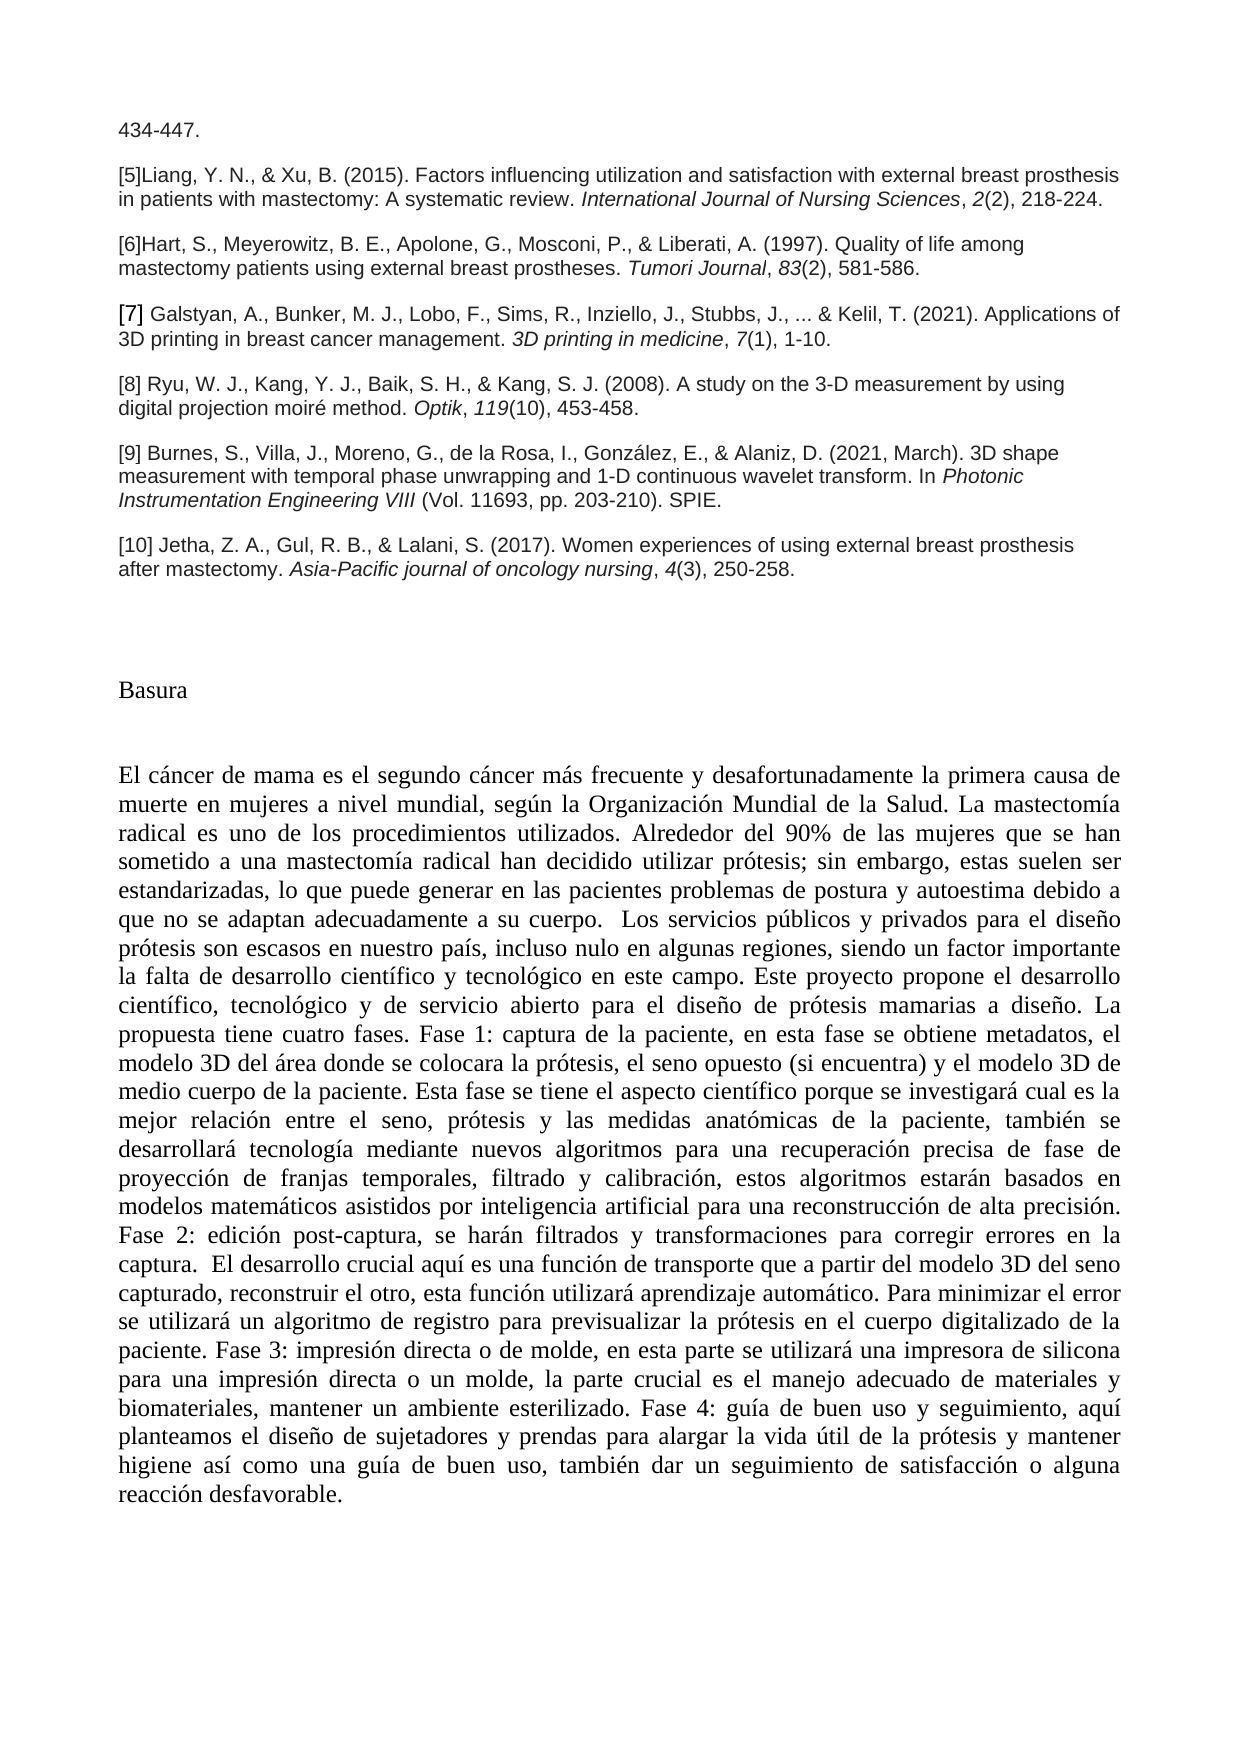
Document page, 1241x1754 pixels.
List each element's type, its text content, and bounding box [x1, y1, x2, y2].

text [9] Burnes, S., Villa, J., Moreno, G., de la Rosa, I., González, E., & Alaniz, D. (2021, March). 3D shape measurement with temporal phase unwrapping and 1-D continuous wavelet transform. In Photonic Instrumentation Engineering VIII (Vol. 11693, pp. 203-210). SPIE. [118, 440, 1122, 512]
text Basura [118, 675, 1122, 704]
text El cáncer de mama es el segundo cáncer más frecuente y desafortunadamente la primera causa de muerte en mujeres a nivel mundial, según la Organización Mundial de la Salud. La mastectomía radical es uno de los procedimientos utilizados. Alrededor del 90% de las mujeres que se han sometido a una mastectomía radical han decidido utilizar prótesis; sin embargo, estas suelen ser estandarizadas, lo que puede generar en las pacientes problemas de postura y autoestima debido a que no se adaptan adecuadamente a su cuerpo. Los servicios públicos y privados para el diseño prótesis son escasos en nuestro país, incluso nulo en algunas regiones, siendo un factor importante la falta de desarrollo científico y tecnológico en este campo. Este proyecto propone el desarrollo científico, tecnológico y de servicio abierto para el diseño de prótesis mamarias a diseño. La propuesta tiene cuatro fases. Fase 1: captura de la paciente, en esta fase se obtiene metadatos, el modelo 3D del área donde se colocara la prótesis, el seno opuesto (si encuentra) y el modelo 3D de medio cuerpo de la paciente. Esta fase se tiene el aspecto científico porque se investigará cual es la mejor relación entre el seno, prótesis y las medidas anatómicas de la paciente, también se desarrollará tecnología mediante nuevos algoritmos para una recuperación precisa de fase de proyección de franjas temporales, filtrado y calibración, estos algoritmos estarán basados en modelos matemáticos asistidos por inteligencia artificial para una reconstrucción de alta precisión. Fase 2: edición post-captura, se harán filtrados y transformaciones para corregir errores en la captura. El desarrollo crucial aquí es una función de transporte que a partir del modelo 3D del seno capturado, reconstruir el otro, esta función utilizará aprendizaje automático. Para minimizar el error se utilizará un algoritmo de registro para previsualizar la prótesis en el cuerpo digitalizado de la paciente. Fase 3: impresión directa o de molde, en esta parte se utilizará una impresora de silicona para una impresión directa o un molde, la parte crucial es el manejo adecuado de materiales y biomateriales, mantener un ambiente esterilizado. Fase 4: guía de buen uso y seguimiento, aquí planteamos el diseño de sujetadores y prendas para alargar la vida útil de la prótesis y mantener higiene así como una guía de buen uso, también dar un seguimiento de satisfacción o alguna reacción desfavorable. [118, 760, 1122, 1508]
text [10] Jetha, Z. A., Gul, R. B., & Lalani, S. (2017). Women experiences of using external breast prosthesis after mastectomy. Asia-Pacific journal of oncology nursing, 4(3), 250-258. [118, 533, 1122, 581]
text [5]Liang, Y. N., & Xu, B. (2015). Factors influencing utilization and satisfaction with external breast prosthesis in patients with mastectomy: A systematic review. International Journal of Nursing Sciences, 2(2), 218-224. [118, 163, 1122, 211]
text 434-447. [118, 118, 1122, 142]
text [6]Hart, S., Meyerowitz, B. E., Apolone, G., Mosconi, P., & Liberati, A. (1997). Quality of life among mastectomy patients using external breast prostheses. Tumori Journal, 83(2), 581-586. [118, 232, 1122, 279]
text [8] Ryu, W. J., Kang, Y. J., Baik, S. H., & Kang, S. J. (2008). A study on the 3-D measurement by using digital projection moiré method. Optik, 119(10), 453-458. [118, 372, 1122, 419]
text [7] Galstyan, A., Bunker, M. J., Lobo, F., Sims, R., Inziello, J., Stubbs, J., ... & Kelil, T. (2021). Applications of 3D printing in breast cancer management. 3D printing in medicine, 7(1), 1-10. [118, 300, 1122, 351]
